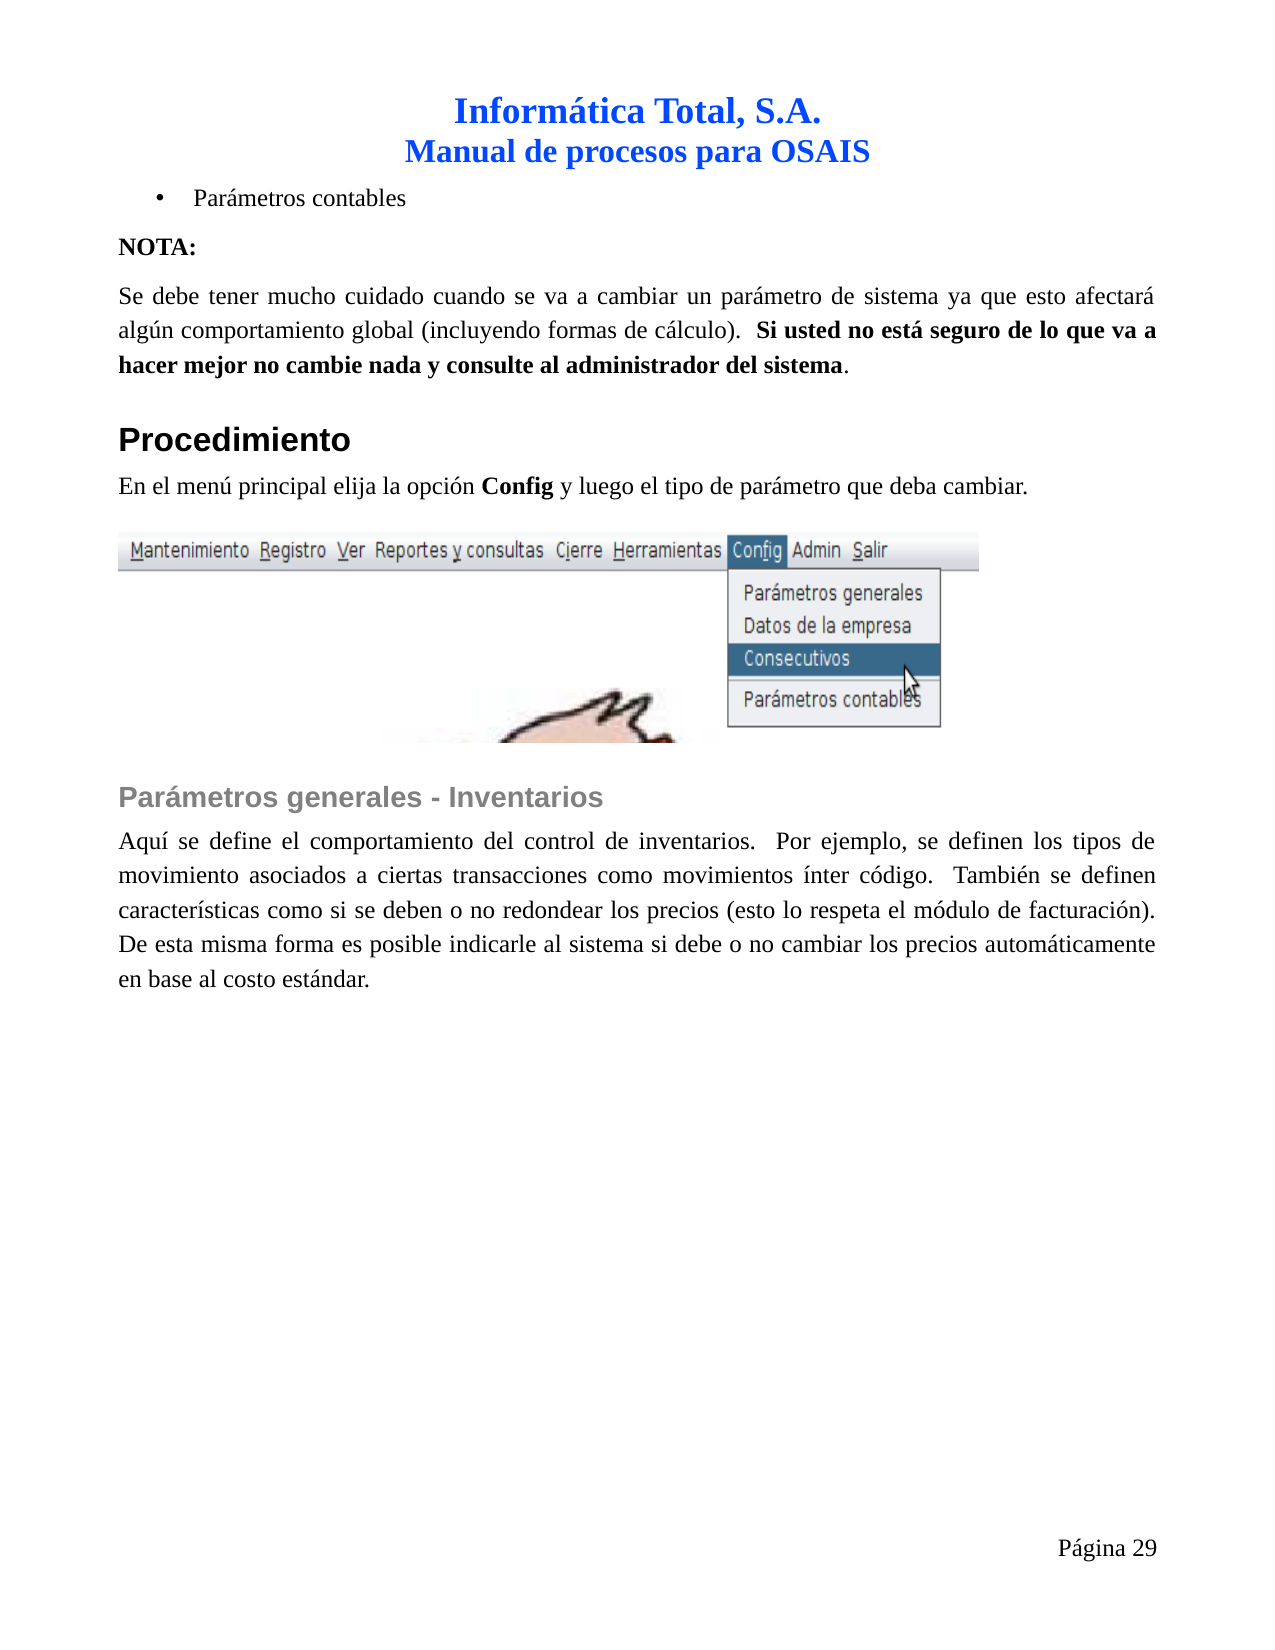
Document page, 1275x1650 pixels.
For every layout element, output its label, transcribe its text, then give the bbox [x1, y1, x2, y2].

list Parámetros contables [156, 183, 1157, 212]
text Se debe tener mucho cuidado cuando se va a cambiar un parámetro de sistema ya que esto afectará algún comportamiento global (incluyendo formas de cálculo). Si usted no está seguro de lo que va a hacer mejor no cambie nada y consulte al administrador del sistema. [118, 281, 1157, 379]
subtitle Procedimiento [118, 420, 1157, 459]
text Aquí se define el comportamiento del control de inventarios. Por ejemplo, se definen los tipos de movimiento asociados a ciertas transacciones como movimientos ínter código. También se definen características como si se deben o no redondear los precios (esto lo respeta el módulo de facturación). De esta misma forma es posible indicarle al sistema si debe o no cambiar los precios automáticamente en base al costo estándar. [118, 826, 1157, 993]
text En el menú principal elija la opción Config y luego el tipo de parámetro que deba cambiar. [118, 471, 1157, 500]
subtitle Parámetros generales - Inventarios [118, 780, 1157, 814]
text NOTA: [118, 232, 1157, 261]
